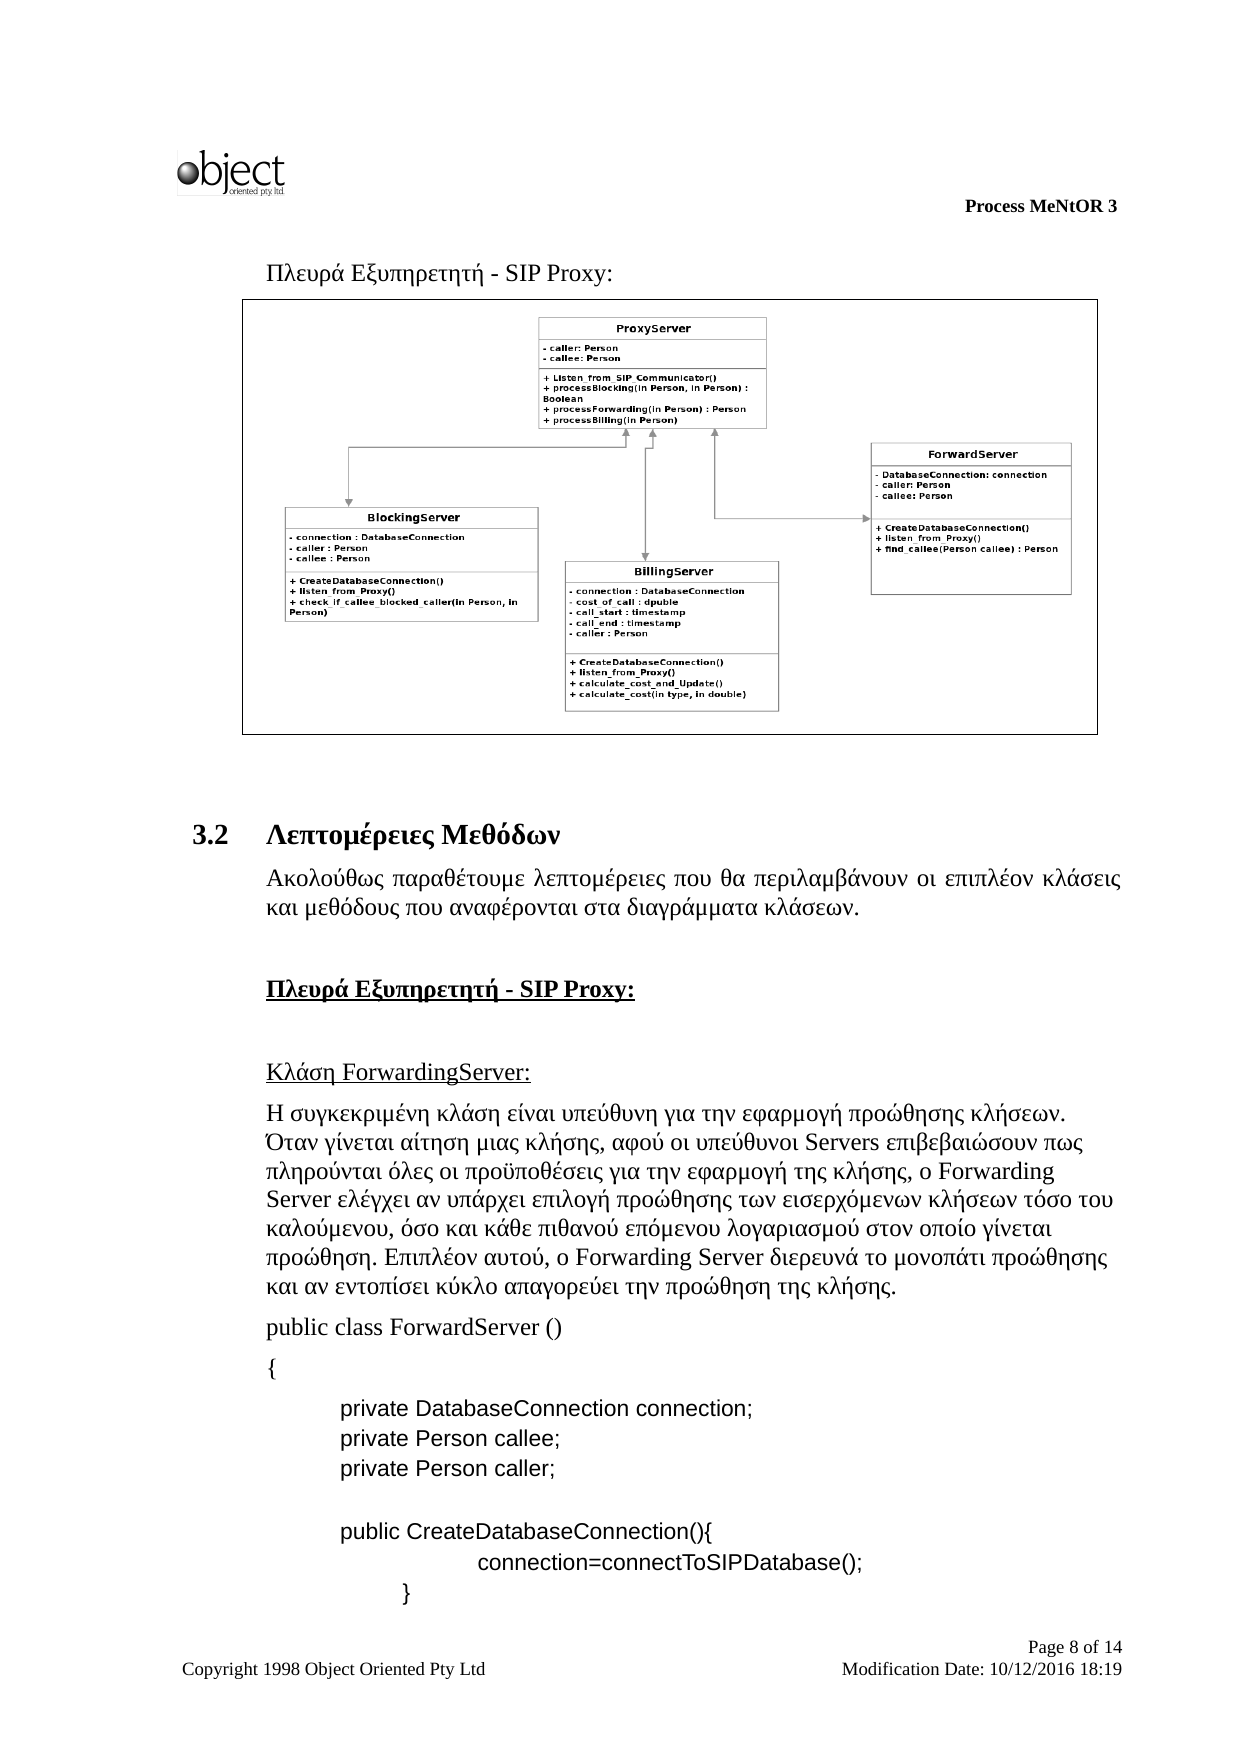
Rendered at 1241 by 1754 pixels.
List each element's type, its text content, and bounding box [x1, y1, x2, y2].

subtitle Λεπτομέρειες Μεθόδων [192, 817, 1122, 851]
text { [266, 1353, 1122, 1382]
picture [253, 300, 1082, 722]
text private Person caller; [327, 1455, 1122, 1481]
text public class ForwardServer () [266, 1312, 1122, 1341]
text Κλάση ForwardingServer: [266, 1057, 1122, 1086]
table_header [243, 300, 1097, 734]
text private Person callee; [327, 1425, 1122, 1451]
text } [327, 1579, 1122, 1605]
text Πλευρά Εξυπηρετητή - SIP Proxy: [266, 974, 1122, 1003]
text Ακολούθως παραθέτουμε λεπτομέρειες που θα περιλαμβάνουν οι επιπλέον κλάσεις και μεθόδους που αναφέρονται στα διαγράμματα κλάσεων. [266, 863, 1122, 921]
text public CreateDatabaseConnection(){ [327, 1518, 1122, 1544]
text Η συγκεκριμένη κλάση είναι υπεύθυνη για την εφαρμογή προώθησης κλήσεων. Όταν γίνεται αίτηση μιας κλήσης, αφού οι υπεύθυνοι Servers επιβεβαιώσουν πως πληρούνται όλες οι προϋποθέσεις για την εφαρμογή της κλήσης, ο Forwarding Server ελέγχει αν υπάρχει επιλογή προώθησης των εισερχόμενων κλήσεων τόσο του καλούμενου, όσο και κάθε πιθανού επόμενου λογαριασμού στον οποίο γίνεται προώθηση. Επιπλέον αυτού, ο Forwarding Server διερευνά το μονοπάτι προώθησης και αν εντοπίσει κύκλο απαγορεύει την προώθηση της κλήσης. [266, 1098, 1122, 1299]
picture [177, 150, 285, 196]
text private DatabaseConnection connection; [327, 1394, 1122, 1421]
text connection=connectToSIPDatabase(); [327, 1548, 1122, 1575]
text Πλευρά Εξυπηρετητή - SIP Proxy: [266, 258, 1122, 287]
